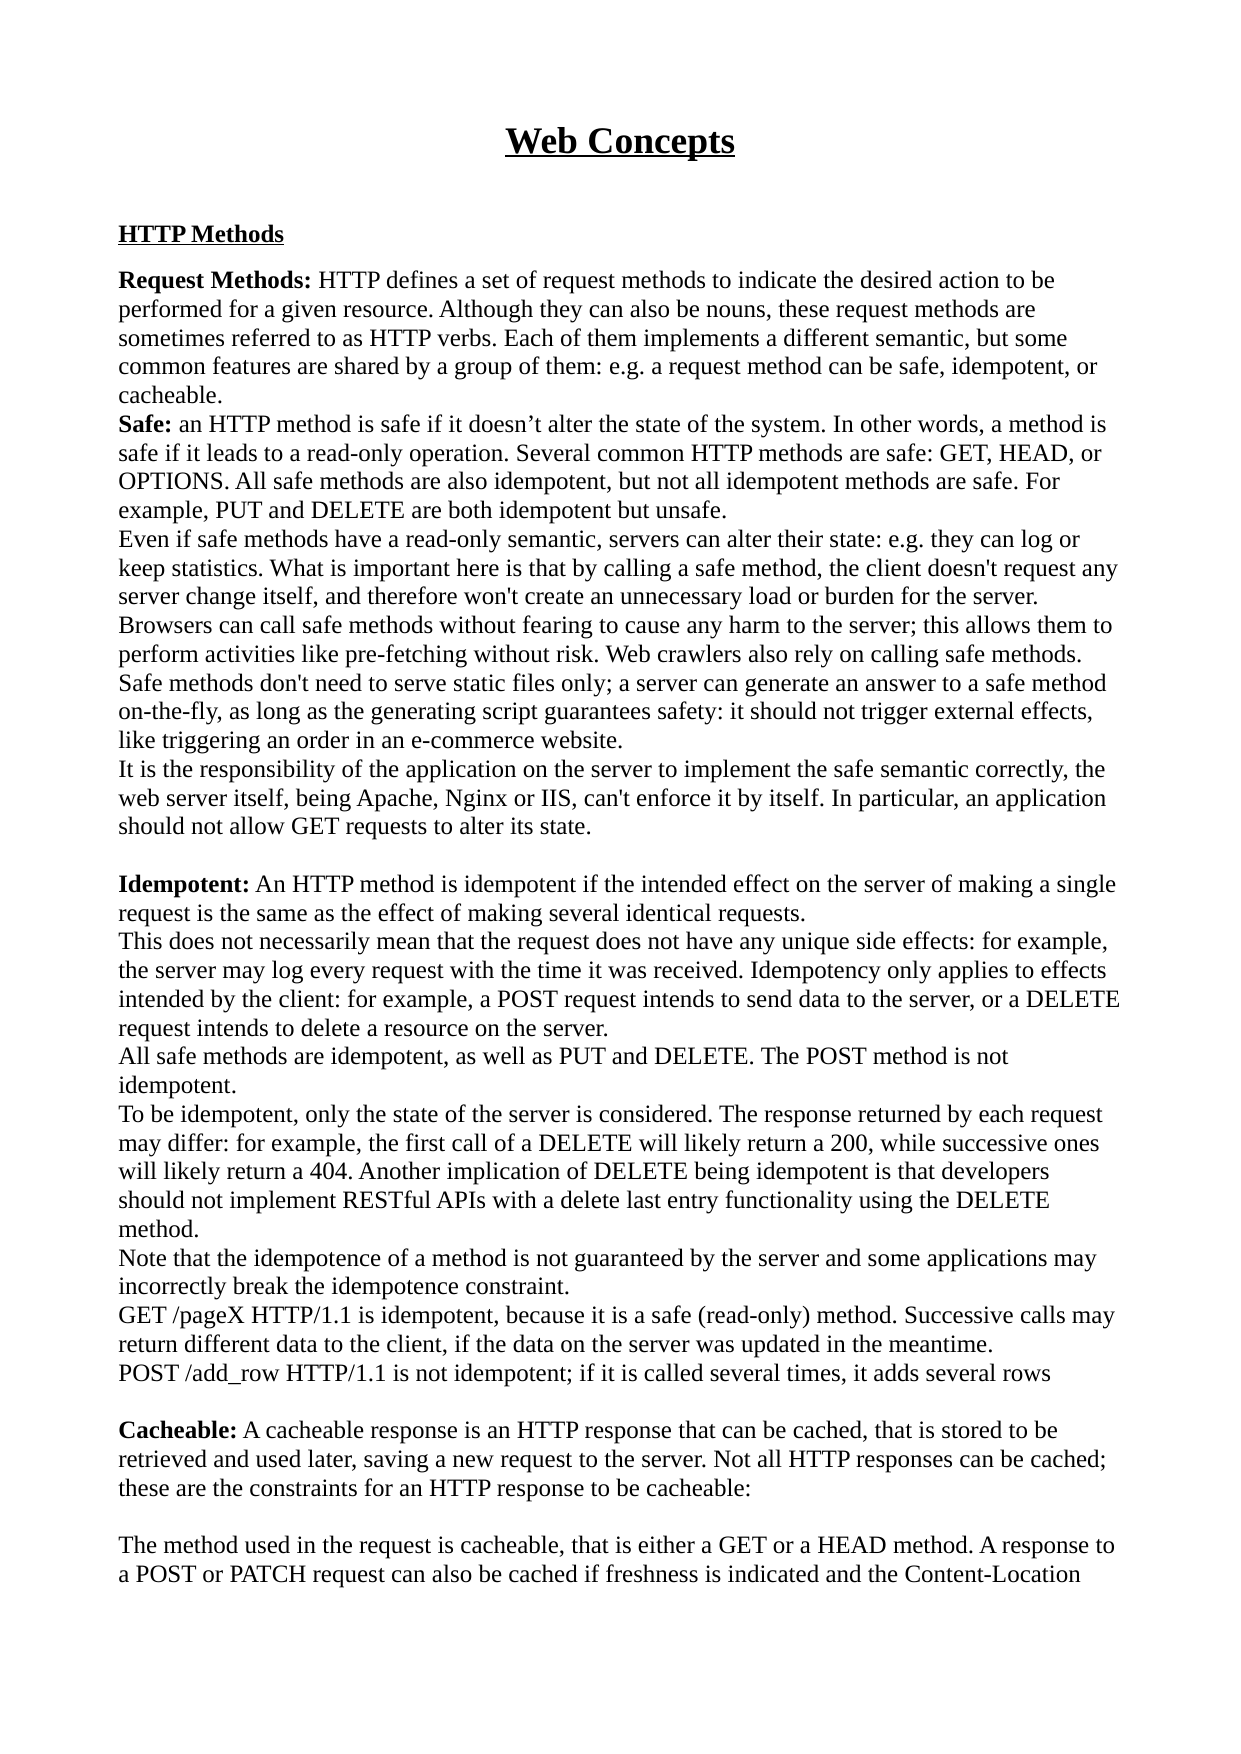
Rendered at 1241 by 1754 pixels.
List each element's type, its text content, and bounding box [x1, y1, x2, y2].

text Safe: an HTTP method is safe if it doesn’t alter the state of the system. In other words, a method is safe if it leads to a read-only operation. Several common HTTP methods are safe: GET, HEAD, or OPTIONS. All safe methods are also idempotent, but not all idempotent methods are safe. For example, PUT and DELETE are both idempotent but unsafe. [118, 409, 1122, 524]
text Idempotent: An HTTP method is idempotent if the intended effect on the server of making a single request is the same as the effect of making several identical requests. [118, 869, 1122, 926]
text The method used in the request is cacheable, that is either a GET or a HEAD method. A response to a POST or PATCH request can also be cached if freshness is indicated and the Content-Location [118, 1530, 1122, 1588]
text Request Methods: HTTP defines a set of request methods to indicate the desired action to be performed for a given resource. Although they can also be nouns, these request methods are sometimes referred to as HTTP verbs. Each of them implements a different semantic, but some common features are shared by a group of them: e.g. a request method can be safe, idempotent, or cacheable. [118, 265, 1122, 409]
text To be idempotent, only the state of the server is considered. The response returned by each request may differ: for example, the first call of a DELETE will likely return a 200, while successive ones will likely return a 404. Another implication of DELETE being idempotent is that developers should not implement RESTful APIs with a delete last entry functionality using the DELETE method. [118, 1099, 1122, 1243]
text Cacheable: A cacheable response is an HTTP response that can be cached, that is stored to be retrieved and used later, saving a new request to the server. Not all HTTP responses can be cached; these are the constraints for an HTTP response to be cacheable: [118, 1415, 1122, 1501]
text GET /pageX HTTP/1.1 is idempotent, because it is a safe (read-only) method. Successive calls may return different data to the client, if the data on the server was updated in the meantime. [118, 1300, 1122, 1358]
text It is the responsibility of the application on the server to implement the safe semantic correctly, the web server itself, being Apache, Nginx or IIS, can't enforce it by itself. In particular, an application should not allow GET requests to alter its state. [118, 754, 1122, 840]
text This does not necessarily mean that the request does not have any unique side effects: for example, the server may log every request with the time it was received. Idempotency only applies to effects intended by the client: for example, a POST request intends to send data to the server, or a DELETE request intends to delete a resource on the server. [118, 926, 1122, 1041]
text All safe methods are idempotent, as well as PUT and DELETE. The POST method is not idempotent. [118, 1041, 1122, 1099]
text Even if safe methods have a read-only semantic, servers can alter their state: e.g. they can log or keep statistics. What is important here is that by calling a safe method, the client doesn't request any server change itself, and therefore won't create an unnecessary load or burden for the server. Browsers can call safe methods without fearing to cause any harm to the server; this allows them to perform activities like pre-fetching without risk. Web crawlers also rely on calling safe methods. [118, 524, 1122, 668]
text HTTP Methods [118, 219, 1122, 247]
text Safe methods don't need to serve static files only; a server can generate an answer to a safe method on-the-fly, as long as the generating script guarantees safety: it should not trigger external effects, like triggering an order in an e-commerce website. [118, 668, 1122, 754]
text Web Concepts [118, 118, 1122, 161]
text Note that the idempotence of a method is not guaranteed by the server and some applications may incorrectly break the idempotence constraint. [118, 1243, 1122, 1300]
text POST /add_row HTTP/1.1 is not idempotent; if it is called several times, it adds several rows [118, 1358, 1122, 1386]
